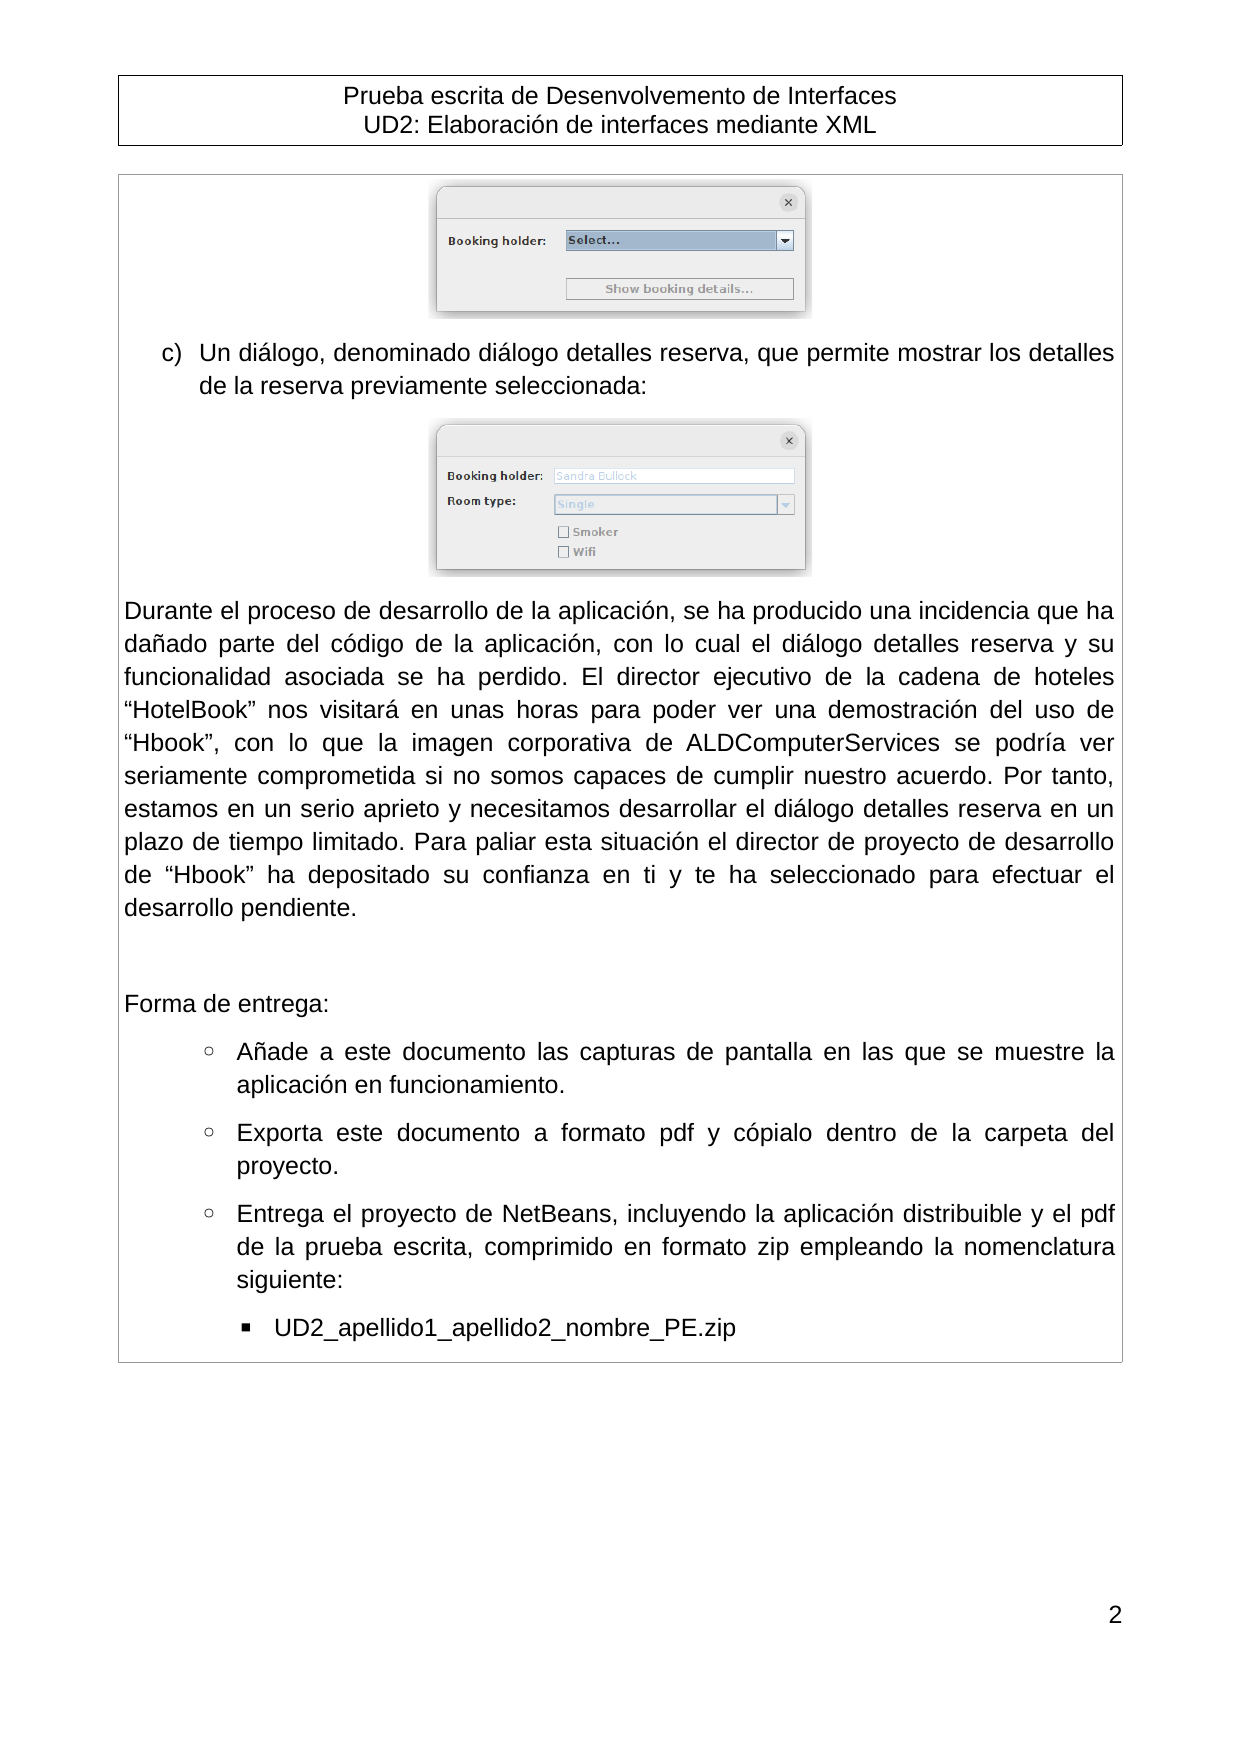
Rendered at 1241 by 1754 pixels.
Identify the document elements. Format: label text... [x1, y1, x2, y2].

picture [428, 418, 813, 577]
table_cell Una ventana principal que permite el acceso a las funcionalidades “Hbook” mediante un menú: Un submenú “Ver…” que muestra un diálogo, denominado diálogo reservas, en el cuál podemos seleccionar una reserva para posteriormente poder mostrar los detalles de la misma: Un diálogo, denominado diálogo detalles reserva, que permite mostrar los detalles de la reserva previamente seleccionada: Durante el proceso de desarrollo de la aplicación, se ha producido una incidencia que ha dañado parte del código de la aplicación, con lo cual el diálogo detalles reserva y su funcionalidad asociada se ha perdido. El director ejecutivo de la cadena de hoteles “HotelBook” nos visitará en unas horas para poder ver una demostración del uso de “Hbook”, con lo que la imagen corporativa de ALDComputerServices se podría ver seriamente comprometida si no somos capaces de cumplir nuestro acuerdo. Por tanto, estamos en un serio aprieto y necesitamos desarrollar el diálogo detalles reserva en un plazo de tiempo limitado. Para paliar esta situación el director de proyecto de desarrollo de “Hbook” ha depositado su confianza en ti y te ha seleccionado para efectuar el desarrollo pendiente. Forma de entrega: Añade a este documento las capturas de pantalla en las que se muestre la aplicación en funcionamiento. Exporta este documento a formato pdf y cópialo dentro de la carpeta del proyecto. Entrega el proyecto de NetBeans, incluyendo la aplicación distribuible y el pdf de la prueba escrita, comprimido en formato zip empleando la nomenclatura siguiente: UD2_apellido1_apellido2_nombre_PE.zip [119, 175, 1122, 1362]
picture [428, 179, 813, 319]
